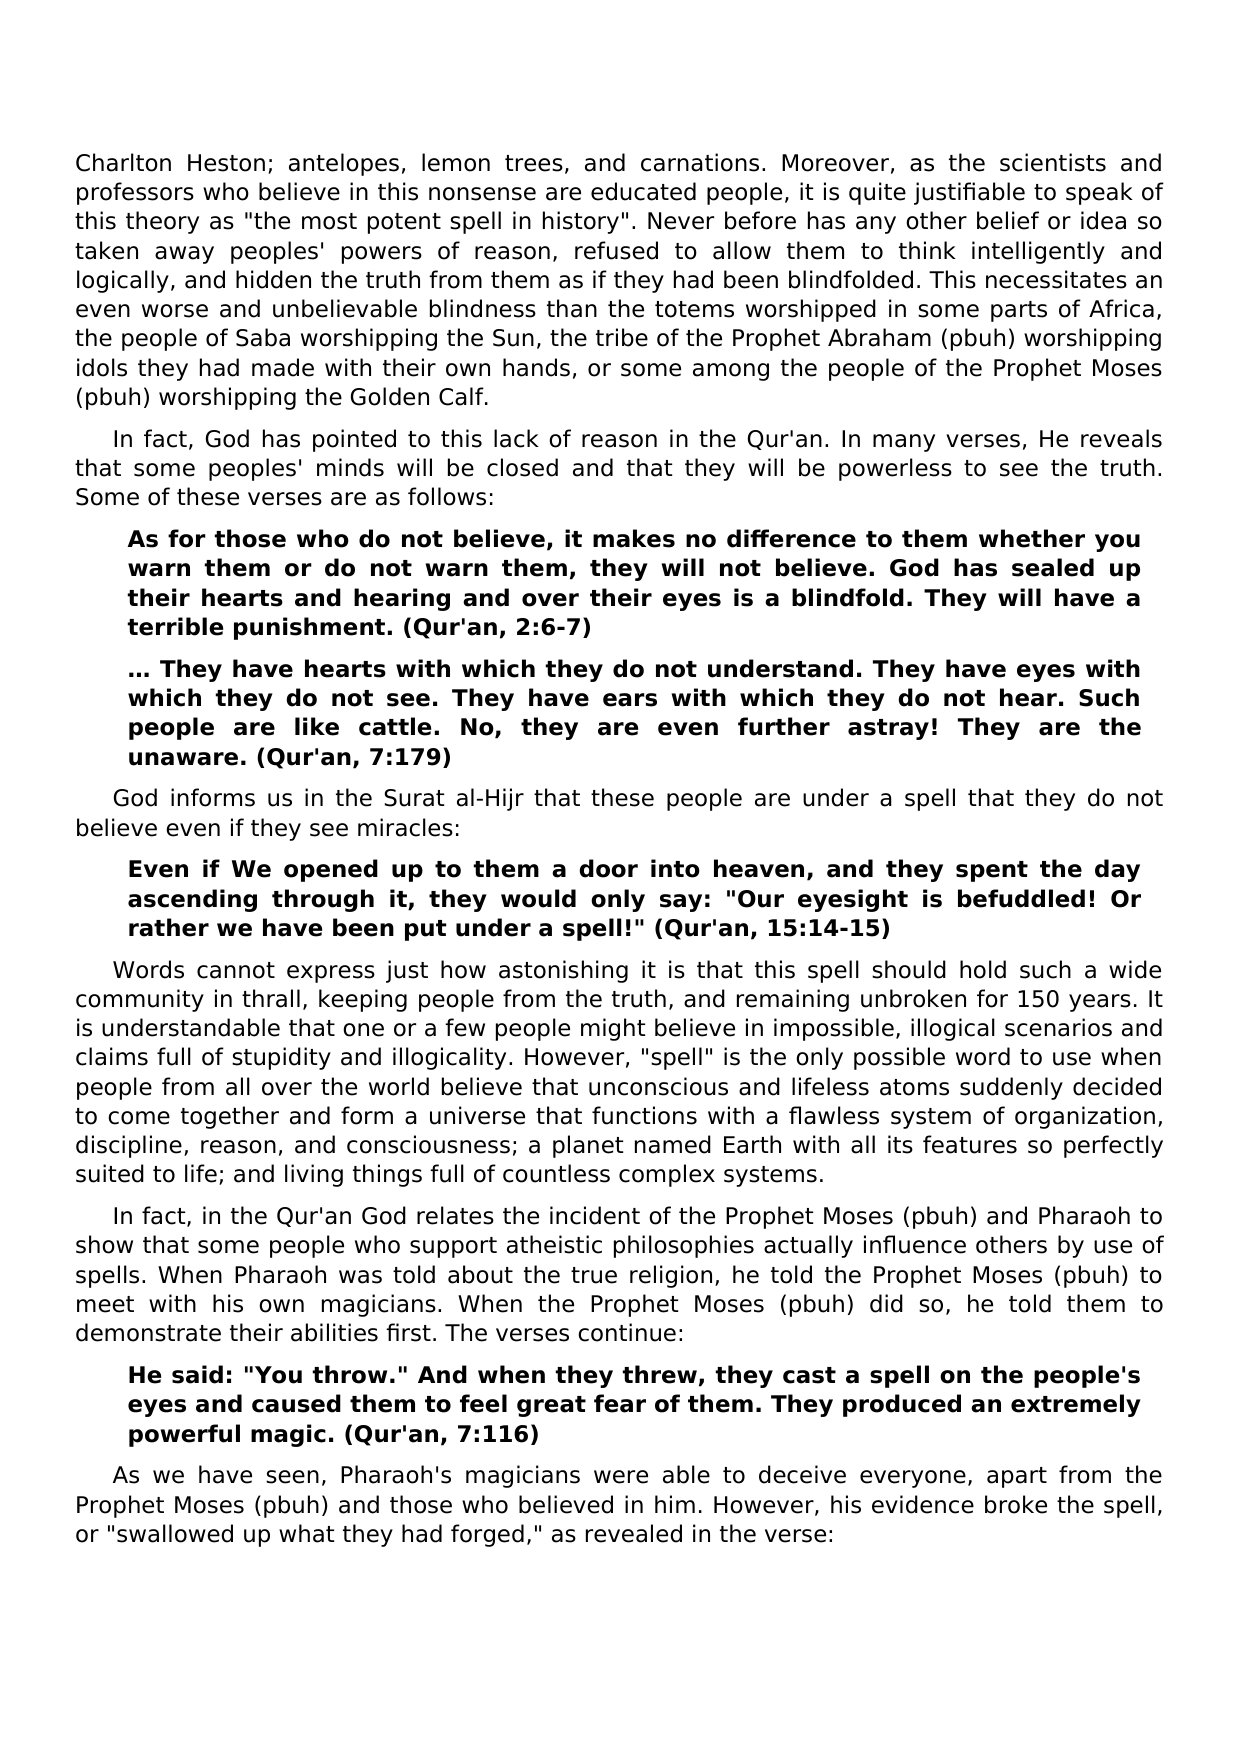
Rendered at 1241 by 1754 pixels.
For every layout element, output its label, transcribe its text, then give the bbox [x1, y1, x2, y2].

text He said: "You throw." And when they threw, they cast a spell on the people's eyes and caused them to feel great fear of them. They produced an extremely powerful magic. (Qur'an, 7:116) [127, 1362, 1143, 1447]
text As we have seen, Pharaoh's magicians were able to deceive everyone, apart from the Prophet Moses (pbuh) and those who believed in him. However, his evidence broke the spell, or "swallowed up what they had forged," as revealed in the verse: [75, 1463, 1165, 1548]
text God informs us in the Surat al-Hijr that these people are under a spell that they do not believe even if they see miracles: [75, 785, 1165, 841]
text Even if We opened up to them a door into heaven, and they spent the day ascending through it, they would only say: "Our eyesight is befuddled! Or rather we have been put under a spell!" (Qur'an, 15:14-15) [127, 856, 1143, 942]
text … They have hearts with which they do not understand. They have eyes with which they do not see. They have ears with which they do not hear. Such people are like cattle. No, they are even further astray! They are the unaware. (Qur'an, 7:179) [127, 656, 1143, 770]
text In fact, in the Qur'an God relates the incident of the Prophet Moses (pbuh) and Pharaoh to show that some people who support atheistic philosophies actually influence others by use of spells. When Pharaoh was told about the true religion, he told the Prophet Moses (pbuh) to meet with his own magicians. When the Prophet Moses (pbuh) did so, he told them to demonstrate their abilities first. The verses continue: [75, 1203, 1165, 1347]
text As for those who do not believe, it makes no difference to them whether you warn them or do not warn them, they will not believe. God has sealed up their hearts and hearing and over their eyes is a blindfold. They will have a terrible punishment. (Qur'an, 2:6-7) [127, 526, 1143, 641]
text In fact, God has pointed to this lack of reason in the Qur'an. In many verses, He reveals that some peoples' minds will be closed and that they will be powerless to see the truth. Some of these verses are as follows: [75, 426, 1165, 511]
text Charlton Heston; antelopes, lemon trees, and carnations. Moreover, as the scientists and professors who believe in this nonsense are educated people, it is quite justifiable to speak of this theory as "the most potent spell in history". Never before has any other belief or idea so taken away peoples' powers of reason, refused to allow them to think intelligently and logically, and hidden the truth from them as if they had been blindfolded. This necessitates an even worse and unbelievable blindness than the totems worshipped in some parts of Africa, the people of Saba worshipping the Sun, the tribe of the Prophet Abraham (pbuh) worshipping idols they had made with their own hands, or some among the people of the Prophet Moses (pbuh) worshipping the Golden Calf. [75, 150, 1165, 411]
text Words cannot express just how astonishing it is that this spell should hold such a wide community in thrall, keeping people from the truth, and remaining unbroken for 150 years. It is understandable that one or a few people might believe in impossible, illogical scenarios and claims full of stupidity and illogicality. However, "spell" is the only possible word to use when people from all over the world believe that unconscious and lifeless atoms suddenly decided to come together and form a universe that functions with a flawless system of organization, discipline, reason, and consciousness; a planet named Earth with all its features so perfectly suited to life; and living things full of countless complex systems. [75, 957, 1165, 1188]
